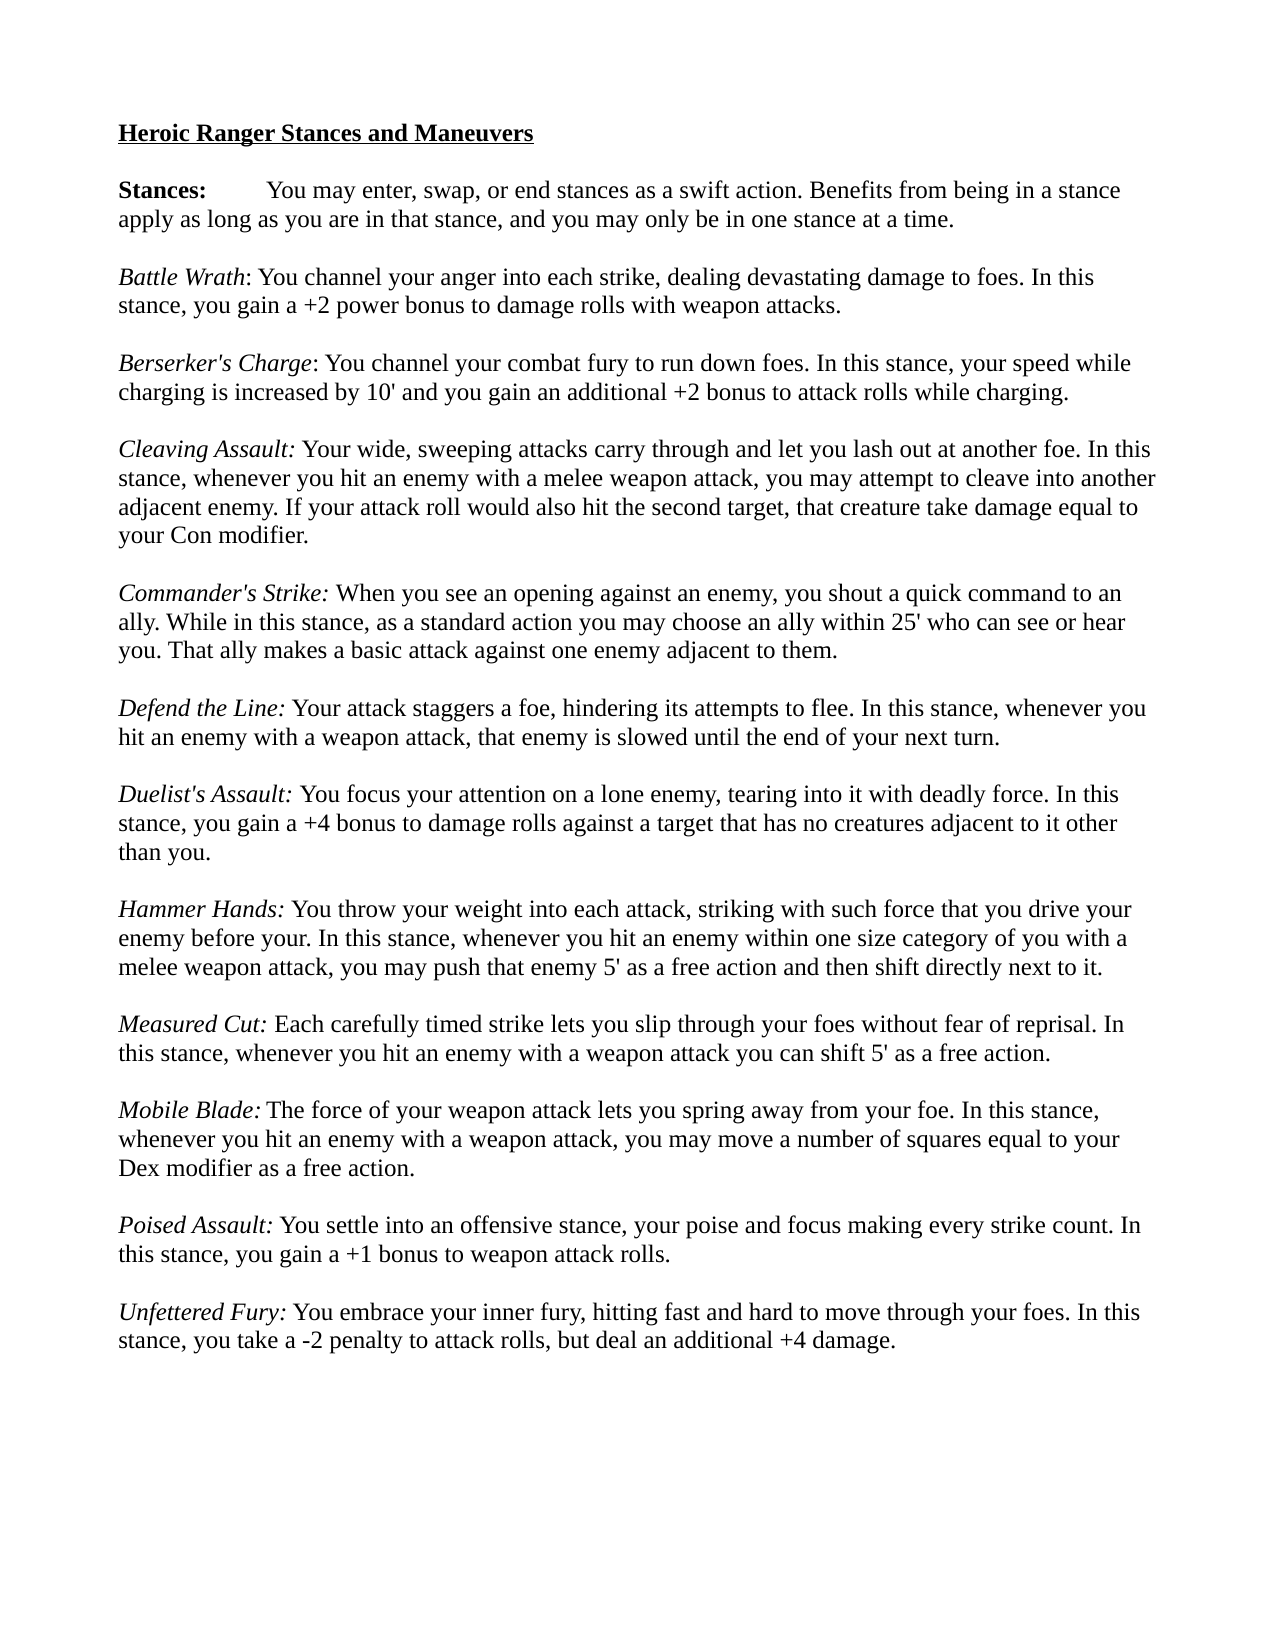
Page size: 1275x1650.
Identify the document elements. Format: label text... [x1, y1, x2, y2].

text Battle Wrath: You channel your anger into each strike, dealing devastating damage to foes. In this stance, you gain a +2 power bonus to damage rolls with weapon attacks. [118, 262, 1157, 319]
text Defend the Line: Your attack staggers a foe, hindering its attempts to flee. In this stance, whenever you hit an enemy with a weapon attack, that enemy is slowed until the end of your next turn. [118, 693, 1157, 751]
text Cleaving Assault: Your wide, sweeping attacks carry through and let you lash out at another foe. In this stance, whenever you hit an enemy with a melee weapon attack, you may attempt to cleave into another adjacent enemy. If your attack roll would also hit the second target, that creature take damage equal to your Con modifier. [118, 434, 1157, 549]
text Measured Cut: Each carefully timed strike lets you slip through your foes without fear of reprisal. In this stance, whenever you hit an enemy with a weapon attack you can shift 5' as a free action. [118, 1009, 1157, 1067]
text Commander's Strike: When you see an opening against an enemy, you shout a quick command to an ally. While in this stance, as a standard action you may choose an ally within 25' who can see or hear you. That ally makes a basic attack against one enemy adjacent to them. [118, 578, 1157, 664]
text Poised Assault: You settle into an offensive stance, your poise and focus making every strike count. In this stance, you gain a +1 bonus to weapon attack rolls. [118, 1211, 1157, 1268]
text Berserker's Charge: You channel your combat fury to run down foes. In this stance, your speed while charging is increased by 10' and you gain an additional +2 bonus to attack rolls while charging. [118, 348, 1157, 406]
text Unfettered Fury: You embrace your inner fury, hitting fast and hard to move through your foes. In this stance, you take a -2 penalty to attack rolls, but deal an additional +4 damage. [118, 1297, 1157, 1354]
text Mobile Blade: The force of your weapon attack lets you spring away from your foe. In this stance, whenever you hit an enemy with a weapon attack, you may move a number of squares equal to your Dex modifier as a free action. [118, 1096, 1157, 1182]
text Hammer Hands: You throw your weight into each attack, striking with such force that you drive your enemy before your. In this stance, whenever you hit an enemy within one size category of you with a melee weapon attack, you may push that enemy 5' as a free action and then shift directly next to it. [118, 894, 1157, 981]
text Stances: You may enter, swap, or end stances as a swift action. Benefits from being in a stance apply as long as you are in that stance, and you may only be in one stance at a time. [118, 176, 1157, 233]
text Heroic Ranger Stances and Maneuvers [118, 118, 1157, 147]
text Duelist's Assault: You focus your attention on a lone enemy, tearing into it with deadly force. In this stance, you gain a +4 bonus to damage rolls against a target that has no creatures adjacent to it other than you. [118, 779, 1157, 866]
